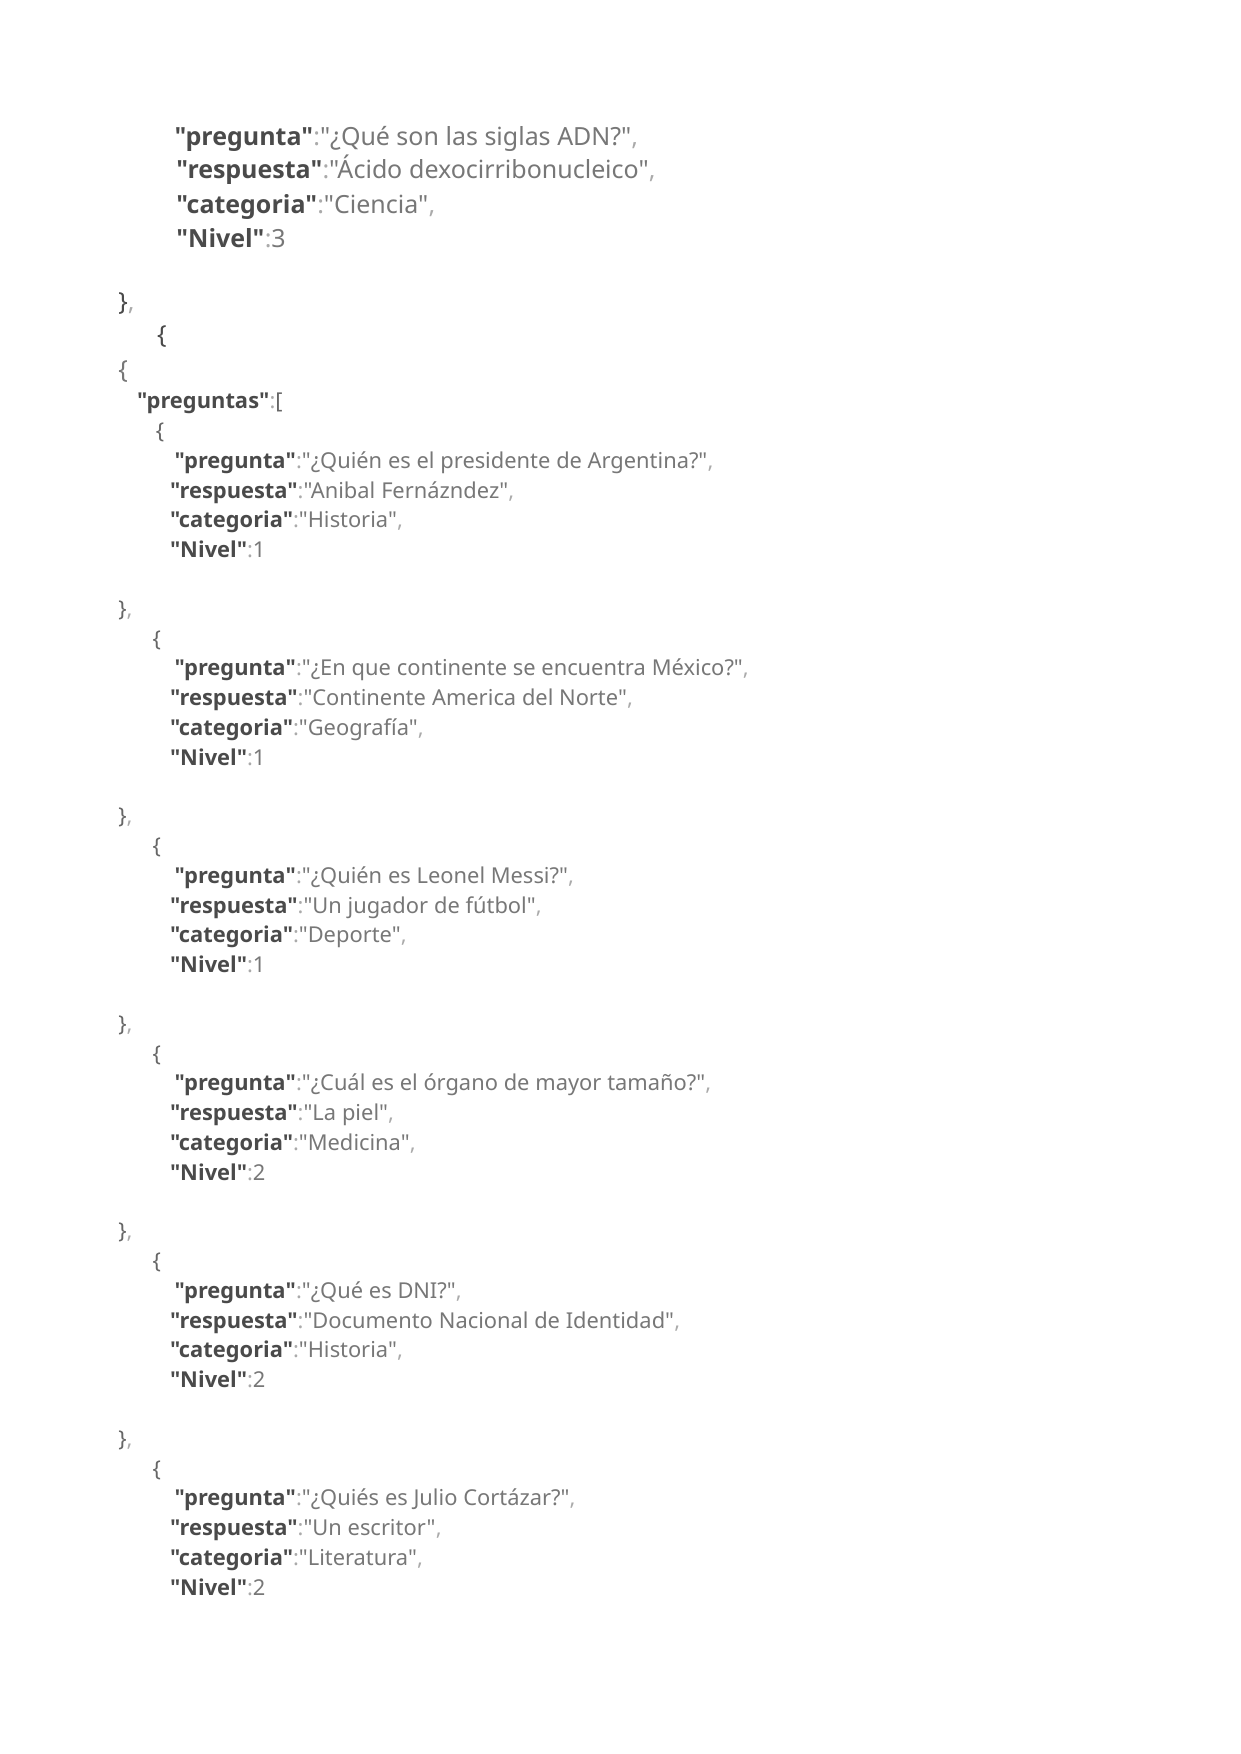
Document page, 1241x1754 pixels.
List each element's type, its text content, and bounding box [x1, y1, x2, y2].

text "pregunta":"¿Quién es Leonel Messi?", "respuesta":"Un jugador de fútbol", "categoria":"Deporte", "Nivel":1 [118, 860, 1122, 979]
text "preguntas":[ [118, 385, 1122, 415]
text { [118, 351, 1122, 385]
text { [118, 415, 1122, 445]
text "pregunta":"¿En que continente se encuentra México?", "respuesta":"Continente America del Norte", "categoria":"Geografía", "Nivel":1 [118, 652, 1122, 772]
text }, { [118, 1008, 1122, 1067]
text }, { [118, 800, 1122, 860]
text }, { [118, 593, 1122, 652]
text "pregunta":"¿Quién es el presidente de Argentina?", "respuesta":"Anibal Fernázndez", "categoria":"Historia", "Nivel":1 [118, 445, 1122, 564]
text }, { [118, 283, 1122, 351]
text }, { [118, 1215, 1122, 1275]
text }, { [118, 1423, 1122, 1482]
text "pregunta":"¿Quiés es Julio Cortázar?", "respuesta":"Un escritor", "categoria":"Literatura", "Nivel":2 [118, 1482, 1122, 1602]
text "pregunta":"¿Qué es DNI?", "respuesta":"Documento Nacional de Identidad", "categoria":"Historia", "Nivel":2 [118, 1275, 1122, 1394]
text "pregunta":"¿Qué son las siglas ADN?", "respuesta":"Ácido dexocirribonucleico", "categoria":"Ciencia", "Nivel":3 [118, 118, 1122, 254]
text "pregunta":"¿Cuál es el órgano de mayor tamaño?", "respuesta":"La piel", "categoria":"Medicina", "Nivel":2 [118, 1067, 1122, 1187]
